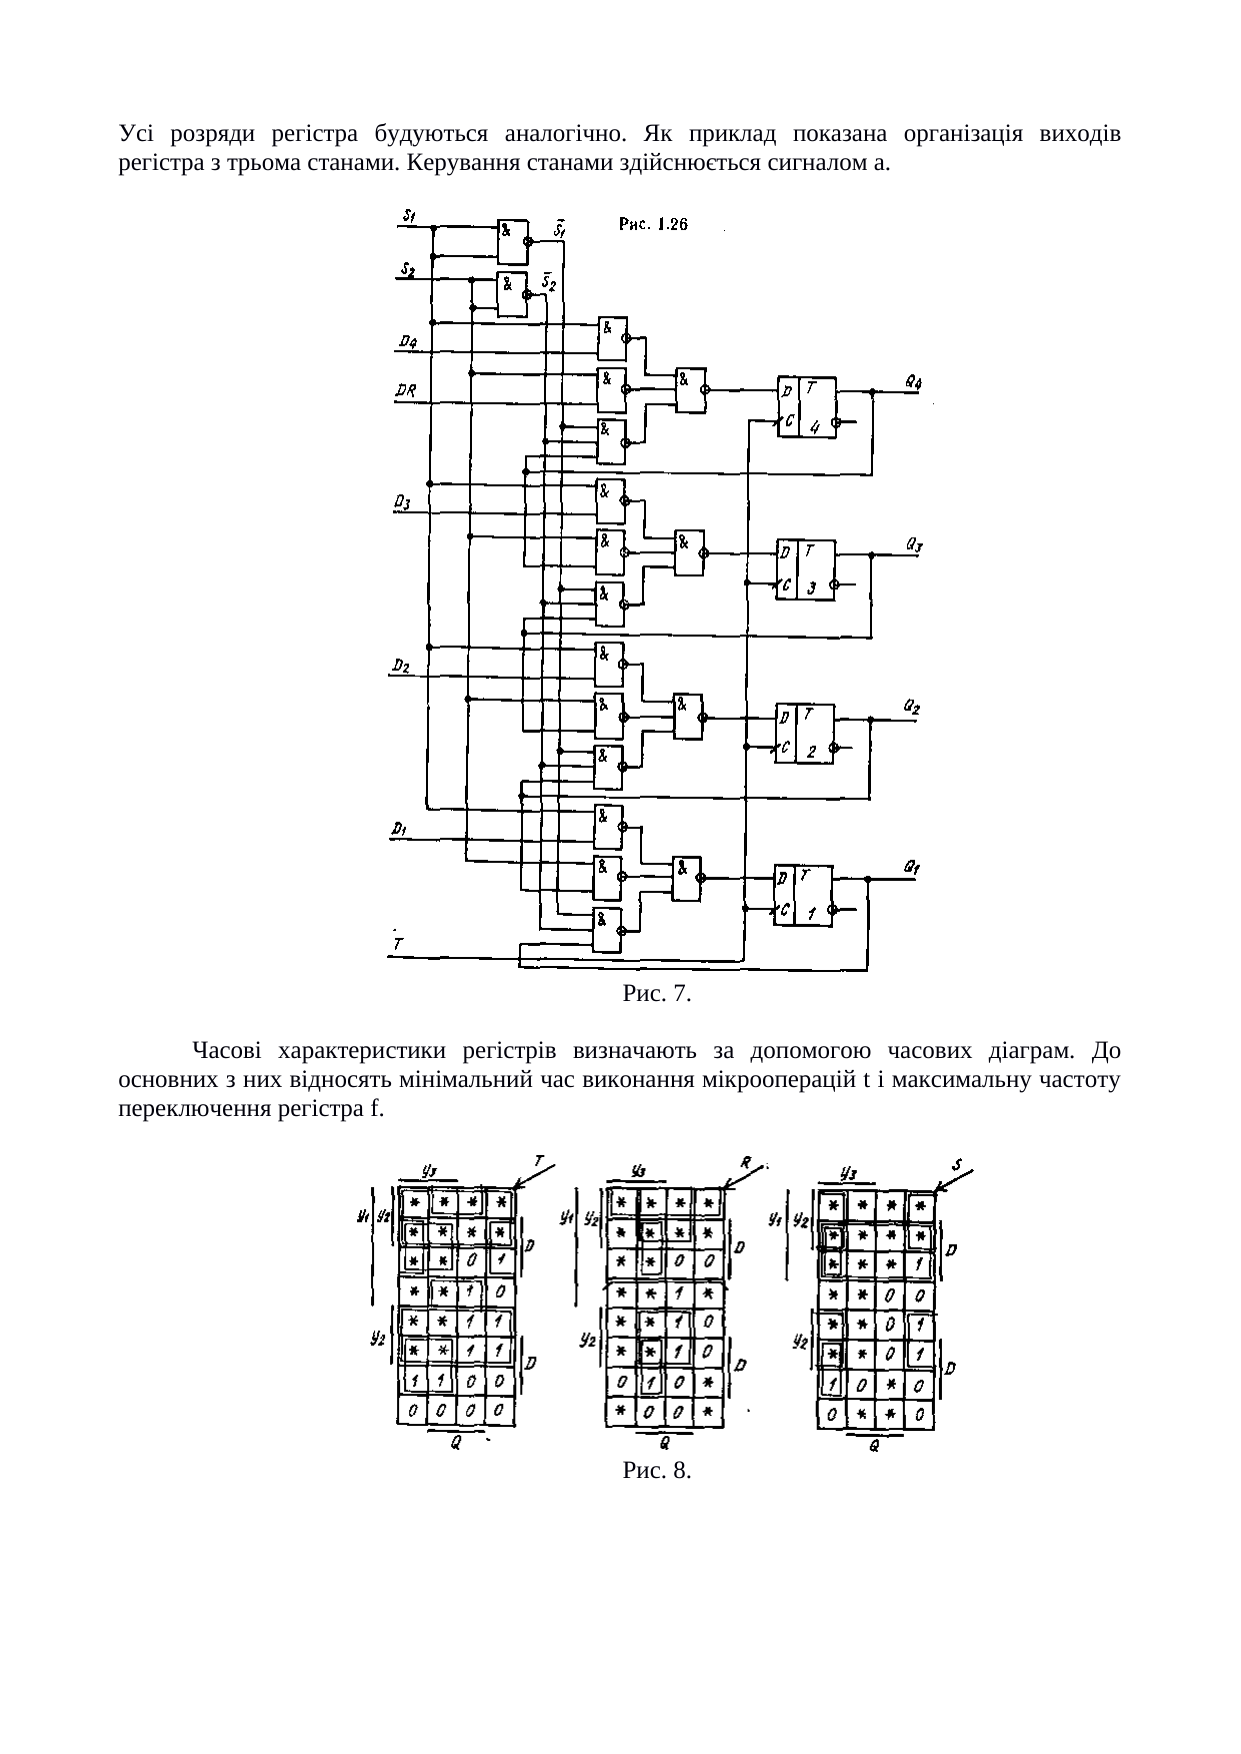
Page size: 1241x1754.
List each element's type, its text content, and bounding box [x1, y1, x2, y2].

text Рис. 8. [118, 1455, 1122, 1484]
text Рис. 7. [118, 978, 1122, 1007]
text Усі розряди регістра будуються аналогічно. Як приклад показана організація виходів регістра з трьома станами. Керування станами здійснюється сигналом а. [118, 118, 1122, 176]
text Часові характеристики регістрів визначають за допомогою часових діаграм. До основних з них відносять мінімальний час виконання мікрооперацій t і максимальну частоту переключення регістра f. [118, 1036, 1122, 1122]
